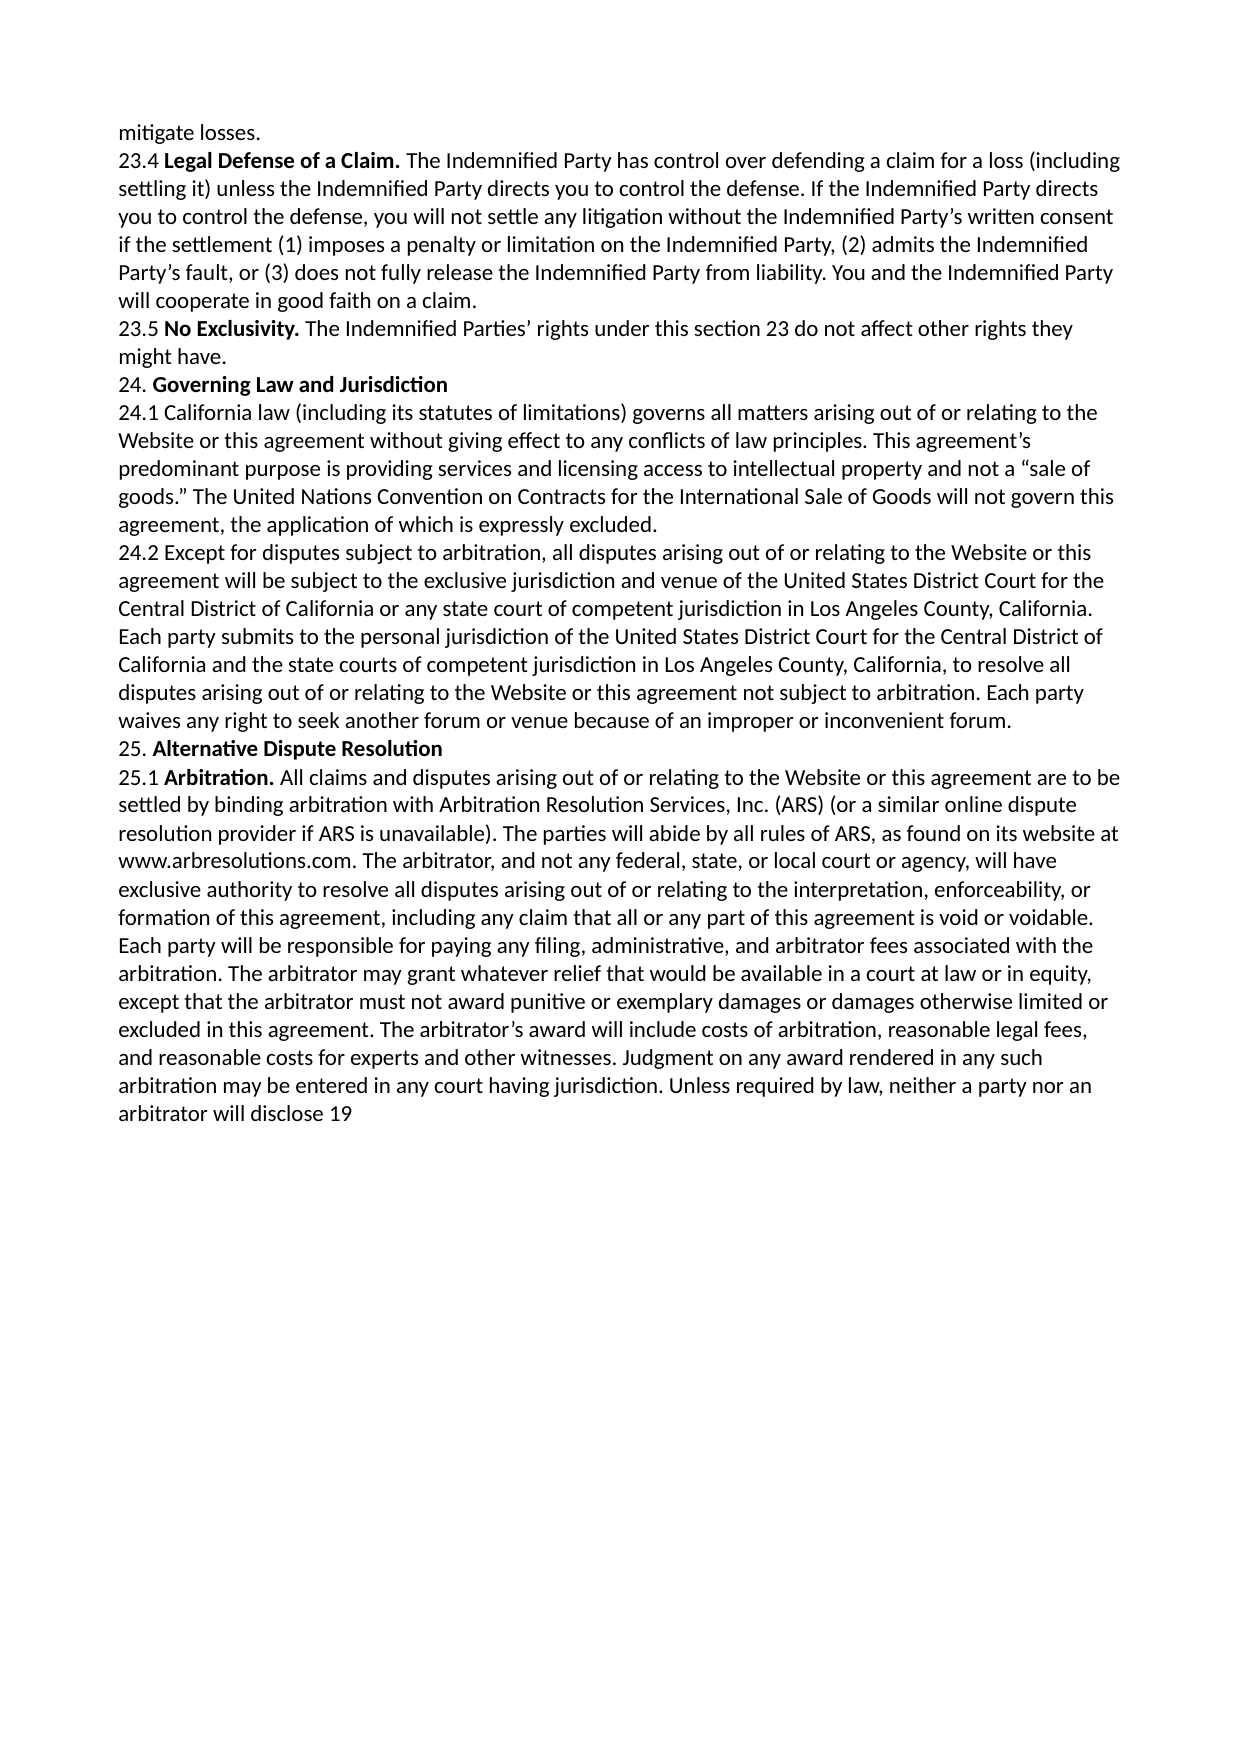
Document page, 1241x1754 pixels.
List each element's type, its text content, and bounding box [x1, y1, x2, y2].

text 24.1 California law (including its statutes of limitations) governs all matters arising out of or relating to the Website or this agreement without giving effect to any conflicts of law principles. This agreement’s predominant purpose is providing services and licensing access to intellectual property and not a “sale of goods.” The United Nations Convention on Contracts for the International Sale of Goods will not govern this agreement, the application of which is expressly excluded. [118, 398, 1122, 538]
text 25.1 Arbitration. All claims and disputes arising out of or relating to the Website or this agreement are to be settled by binding arbitration with Arbitration Resolution Services, Inc. (ARS) (or a similar online dispute resolution provider if ARS is unavailable). The parties will abide by all rules of ARS, as found on its website at www.arbresolutions.com. The arbitrator, and not any federal, state, or local court or agency, will have exclusive authority to resolve all disputes arising out of or relating to the interpretation, enforceability, or formation of this agreement, including any claim that all or any part of this agreement is void or voidable. Each party will be responsible for paying any filing, administrative, and arbitrator fees associated with the arbitration. The arbitrator may grant whatever relief that would be available in a court at law or in equity, except that the arbitrator must not award punitive or exemplary damages or damages otherwise limited or excluded in this agreement. The arbitrator’s award will include costs of arbitration, reasonable legal fees, and reasonable costs for experts and other witnesses. Judgment on any award rendered in any such arbitration may be entered in any court having jurisdiction. Unless required by law, neither a party nor an arbitrator will disclose 19 [118, 763, 1122, 1127]
text 23.4 Legal Defense of a Claim. The Indemnified Party has control over defending a claim for a loss (including settling it) unless the Indemnified Party directs you to control the defense. If the Indemnified Party directs you to control the defense, you will not settle any litigation without the Indemnified Party’s written consent if the settlement (1) imposes a penalty or limitation on the Indemnified Party, (2) admits the Indemnified Party’s fault, or (3) does not fully release the Indemnified Party from liability. You and the Indemnified Party will cooperate in good faith on a claim. [118, 146, 1122, 314]
text 25. Alternative Dispute Resolution [118, 734, 1122, 763]
text 24. Governing Law and Jurisdiction [118, 370, 1122, 398]
text mitigate losses. [118, 118, 1122, 146]
text 24.2 Except for disputes subject to arbitration, all disputes arising out of or relating to the Website or this agreement will be subject to the exclusive jurisdiction and venue of the United States District Court for the Central District of California or any state court of competent jurisdiction in Los Angeles County, California. Each party submits to the personal jurisdiction of the United States District Court for the Central District of California and the state courts of competent jurisdiction in Los Angeles County, California, to resolve all disputes arising out of or relating to the Website or this agreement not subject to arbitration. Each party waives any right to seek another forum or venue because of an improper or inconvenient forum. [118, 538, 1122, 734]
text 23.5 No Exclusivity. The Indemnified Parties’ rights under this section 23 do not affect other rights they might have. [118, 314, 1122, 370]
